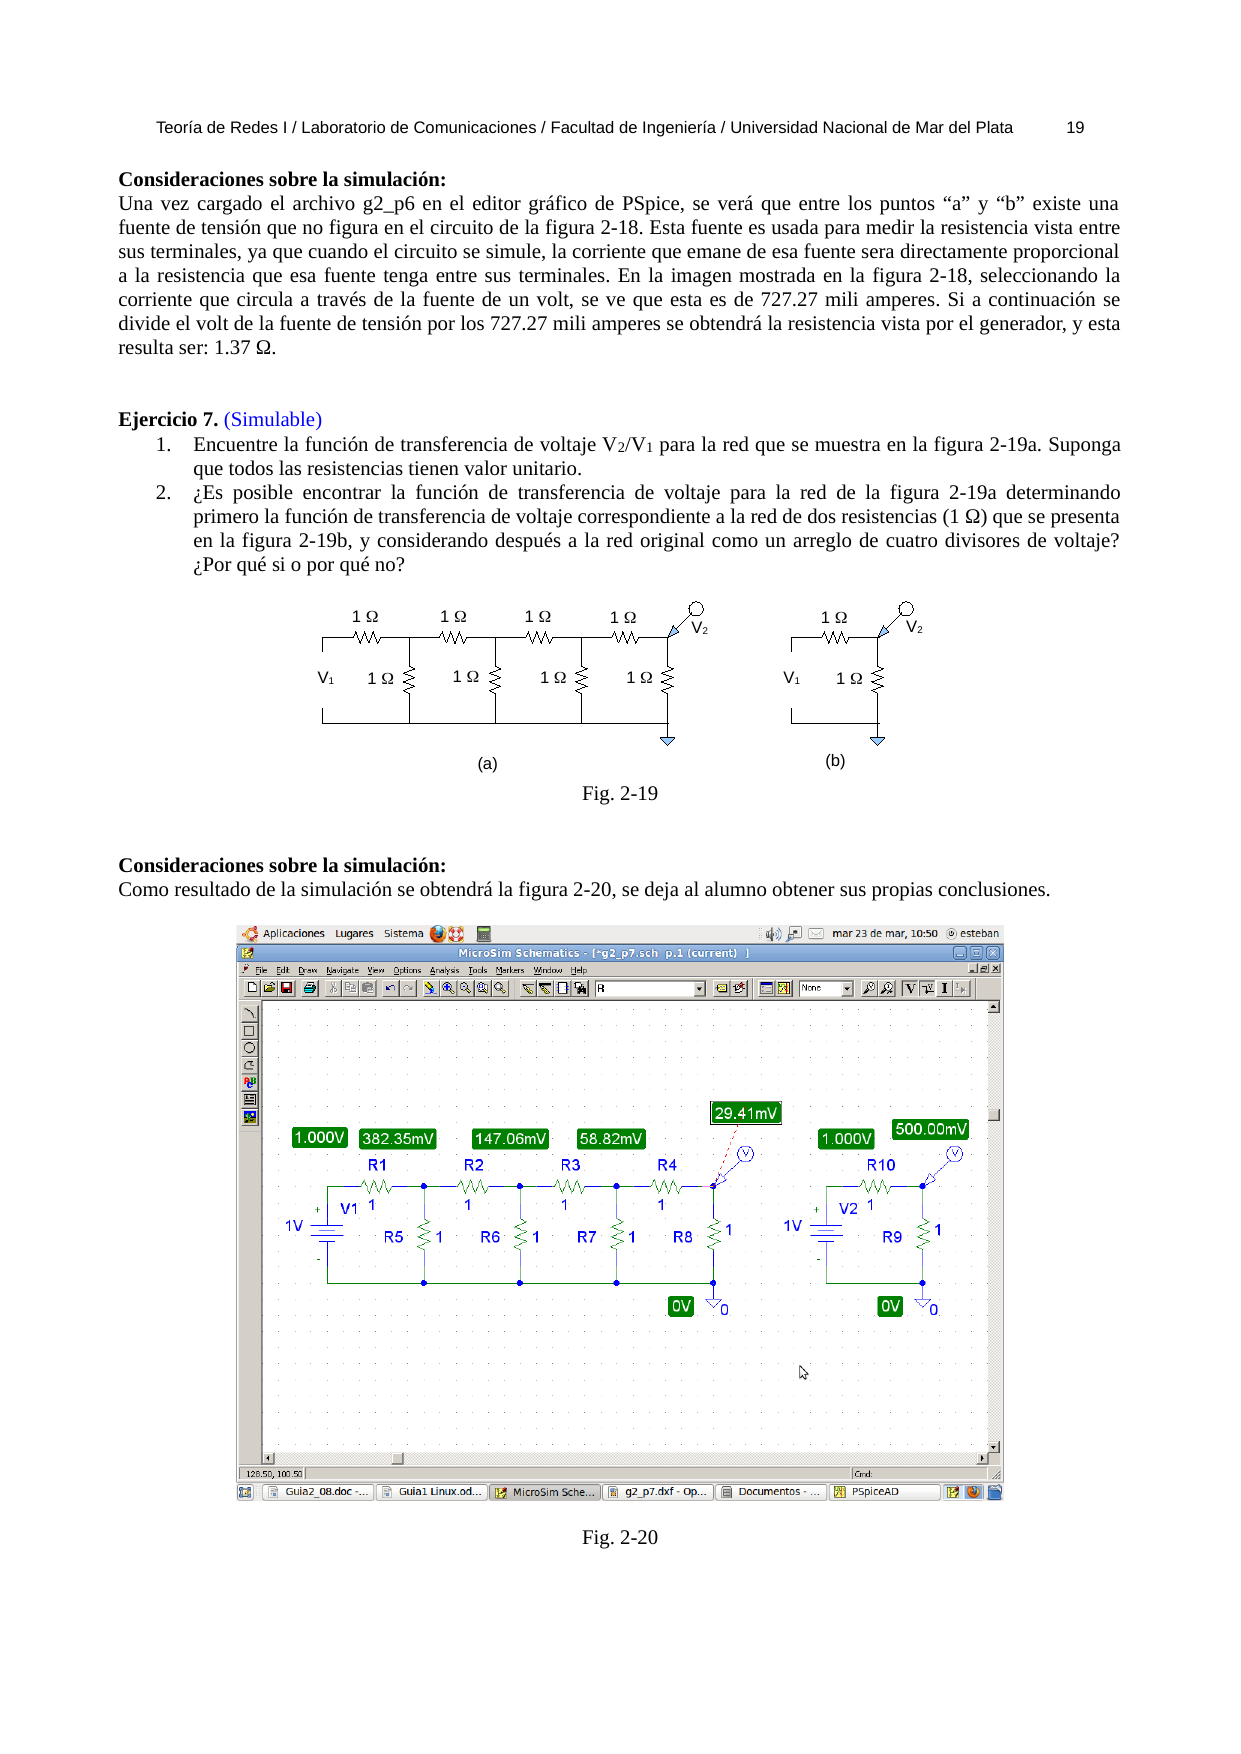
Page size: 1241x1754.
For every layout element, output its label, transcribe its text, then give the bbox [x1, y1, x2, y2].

text Fig. 2-19 [118, 781, 1122, 805]
picture [236, 925, 1004, 1501]
text Una vez cargado el archivo g2_p6 en el editor gráfico de PSpice, se verá que entre los puntos “a” y “b” existe una fuente de tensión que no figura en el circuito de la figura 2-18. Esta fuente es usada para medir la resistencia vista entre sus terminales, ya que cuando el circuito se simule, la corriente que emane de esa fuente sera directamente proporcional a la resistencia que esa fuente tenga entre sus terminales. En la imagen mostrada en la figura 2-18, seleccionando la corriente que circula a través de la fuente de un volt, se ve que esta es de 727.27 mili amperes. Si a continuación se divide el volt de la fuente de tensión por los 727.27 mili amperes se obtendrá la resistencia vista por el generador, y esta resulta ser: 1.37 Ω. [118, 191, 1122, 359]
text Ejercicio 7. (Simulable) [118, 407, 1122, 431]
text Consideraciones sobre la simulación: [118, 167, 1122, 191]
list ¿Es posible encontrar la función de transferencia de voltaje para la red de la figura 2-19a determinando primero la función de transferencia de voltaje correspondiente a la red de dos resistencias (1 Ω) que se presenta en la figura 2-19b, y considerando después a la red original como un arreglo de cuatro divisores de voltaje? ¿Por qué si o por qué no? [156, 479, 1122, 576]
text Consideraciones sobre la simulación: [118, 853, 1122, 877]
text Como resultado de la simulación se obtendrá la figura 2-20, se deja al alumno obtener sus propias conclusiones. [118, 877, 1122, 901]
text Fig. 2-20 [118, 1525, 1122, 1549]
list Encuentre la función de transferencia de voltaje V2/V1 para la red que se muestra en la figura 2-19a. Suponga que todos las resistencias tienen valor unitario. [156, 431, 1122, 479]
